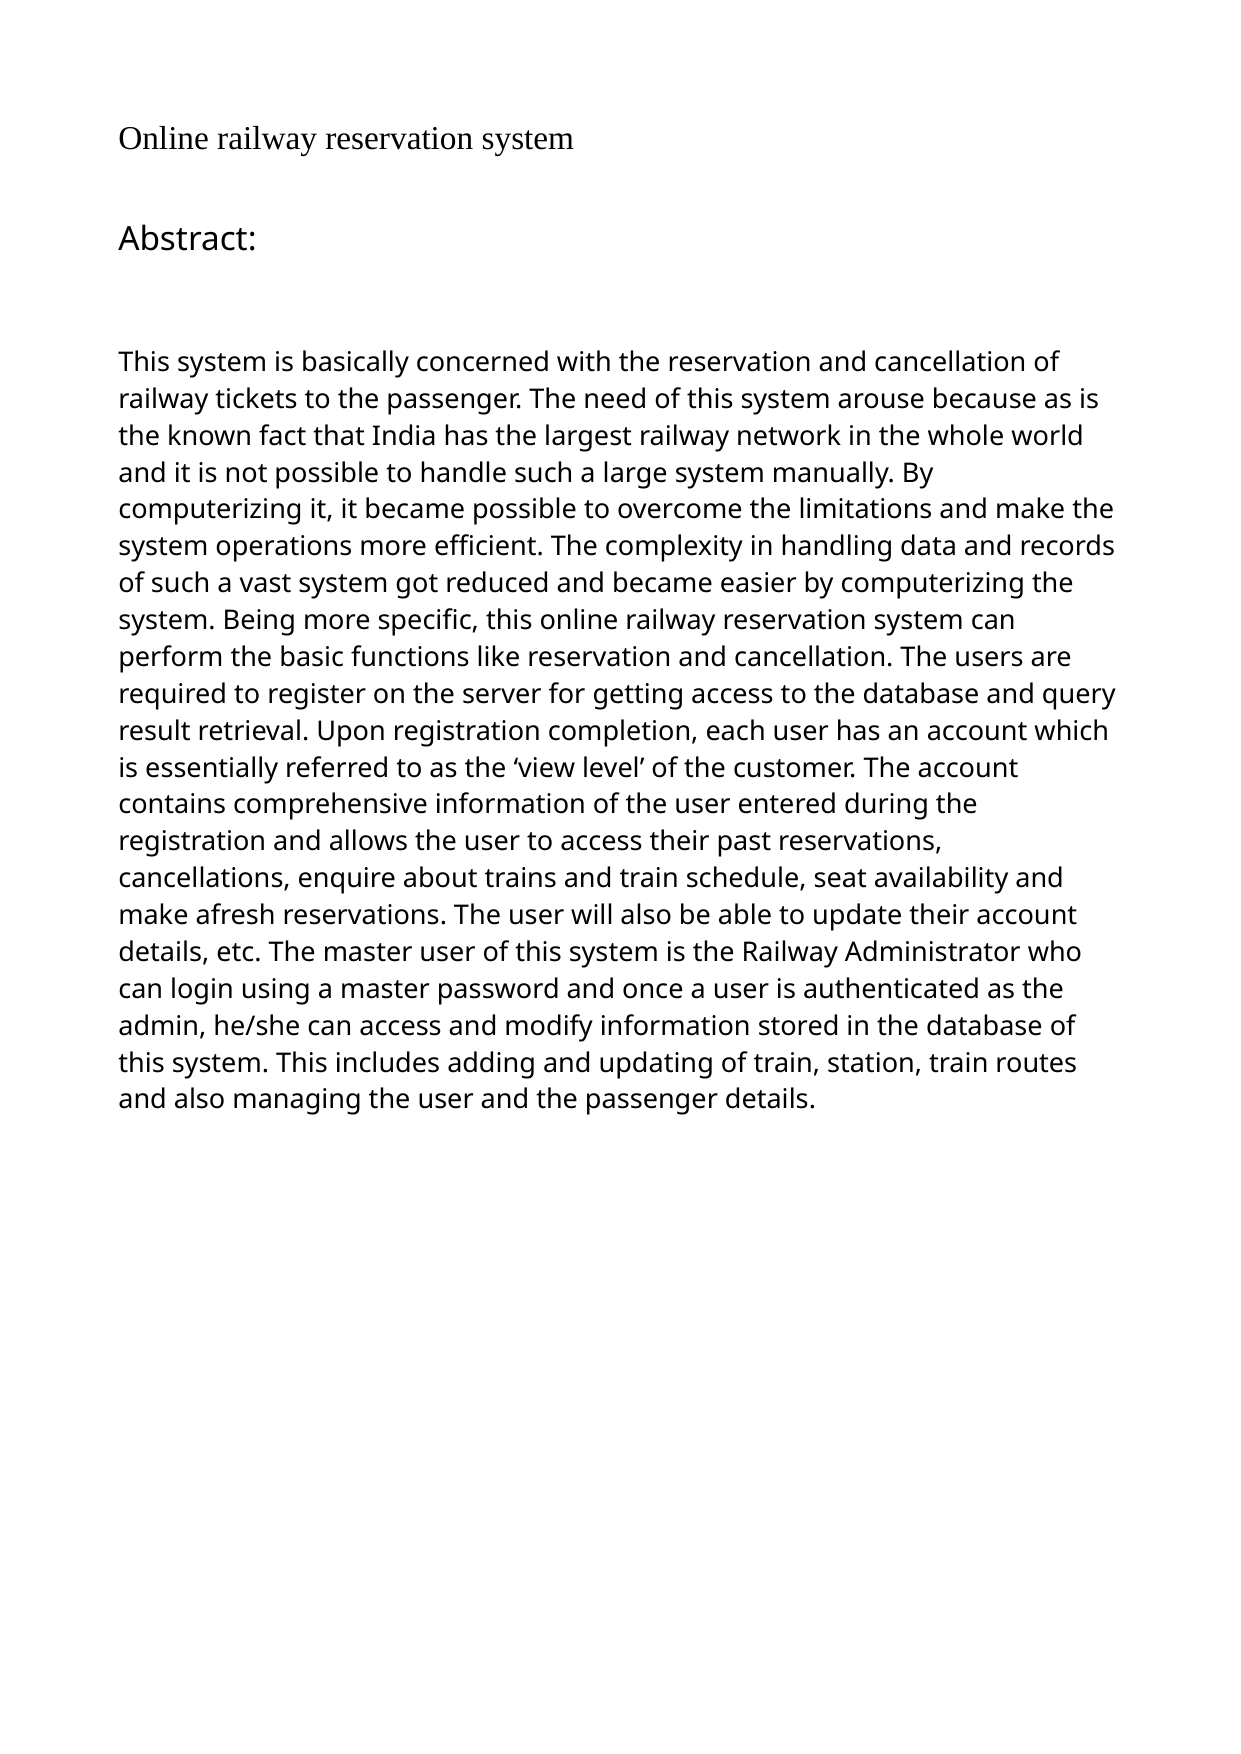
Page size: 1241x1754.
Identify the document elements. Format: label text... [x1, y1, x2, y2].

text This system is basically concerned with the reservation and cancellation of railway tickets to the passenger. The need of this system arouse because as is the known fact that India has the largest railway network in the whole world and it is not possible to handle such a large system manually. By computerizing it, it became possible to overcome the limitations and make the system operations more efficient. The complexity in handling data and records of such a vast system got reduced and became easier by computerizing the system. Being more specific, this online railway reservation system can perform the basic functions like reservation and cancellation. The users are required to register on the server for getting access to the database and query result retrieval. Upon registration completion, each user has an account which is essentially referred to as the ‘view level’ of the customer. The account contains comprehensive information of the user entered during the registration and allows the user to access their past reservations, cancellations, enquire about trains and train schedule, seat availability and make afresh reservations. The user will also be able to update their account details, etc. The master user of this system is the Railway Administrator who can login using a master password and once a user is authenticated as the admin, he/she can access and modify information stored in the database of this system. This includes adding and updating of train, station, train routes and also managing the user and the passenger details. [118, 342, 1122, 1117]
text Abstract: [118, 215, 1122, 260]
